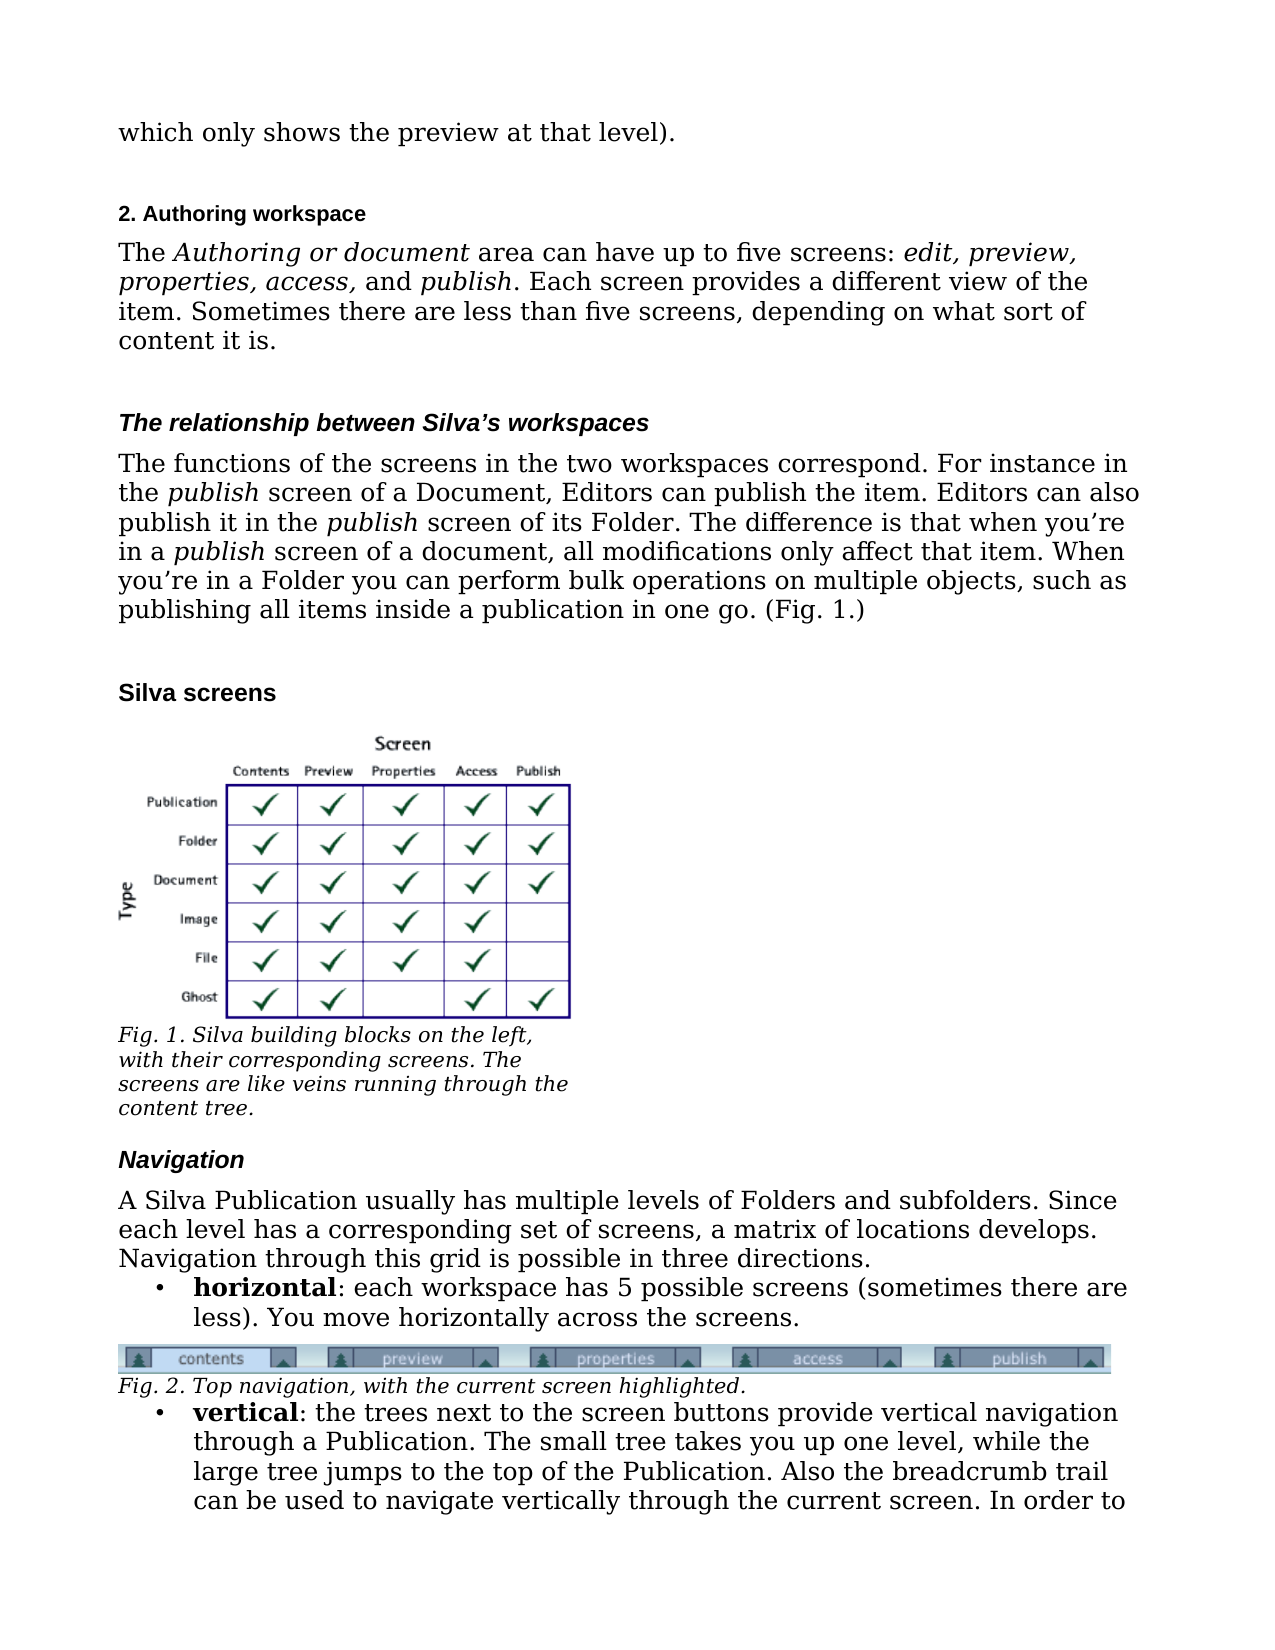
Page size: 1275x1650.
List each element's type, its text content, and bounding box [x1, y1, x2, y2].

subtitle 2. Authoring workspace [118, 201, 1157, 226]
picture [118, 731, 575, 1024]
text Fig. 1. Silva building blocks on the left, with their corresponding screens. The screens are like veins running through the content tree. [118, 1024, 575, 1121]
subtitle Navigation [118, 1146, 1157, 1173]
text which only shows the preview at that level). [118, 118, 1157, 176]
subtitle Silva screens [118, 679, 1157, 706]
text A Silva Publication usually has multiple levels of Folders and subfolders. Since each level has a corresponding set of screens, a matrix of locations develops. Navigation through this grid is possible in three directions. [118, 1186, 1157, 1273]
subtitle The relationship between Silva’s workspaces [118, 409, 1157, 437]
text The Authoring or document area can have up to five screens: edit, preview, properties, access, and publish. Each screen provides a different view of the item. Sometimes there are less than five screens, depending on what sort of content it is. [118, 238, 1157, 384]
text The functions of the screens in the two workspaces correspond. For instance in the publish screen of a Document, Editors can publish the item. Editors can also publish it in the publish screen of its Folder. The difference is that when you’re in a publish screen of a document, all modifications only affect that item. When you’re in a Folder you can perform bulk operations on multiple objects, such as publishing all items inside a publication in one go. (Fig. 1.) [118, 449, 1157, 654]
list vertical: the trees next to the screen buttons provide vertical navigation through a Publication. The small tree takes you up one level, while the large tree jumps to the top of the Publication. Also the breadcrumb trail can be used to navigate vertically through the current screen. In order to [156, 1398, 1157, 1515]
text Fig. 2. Top navigation, with the current screen highlighted. [118, 1374, 1111, 1398]
list horizontal: each workspace has 5 possible screens (sometimes there are less). You move horizontally across the screens. [156, 1273, 1157, 1332]
picture [118, 1344, 1112, 1374]
